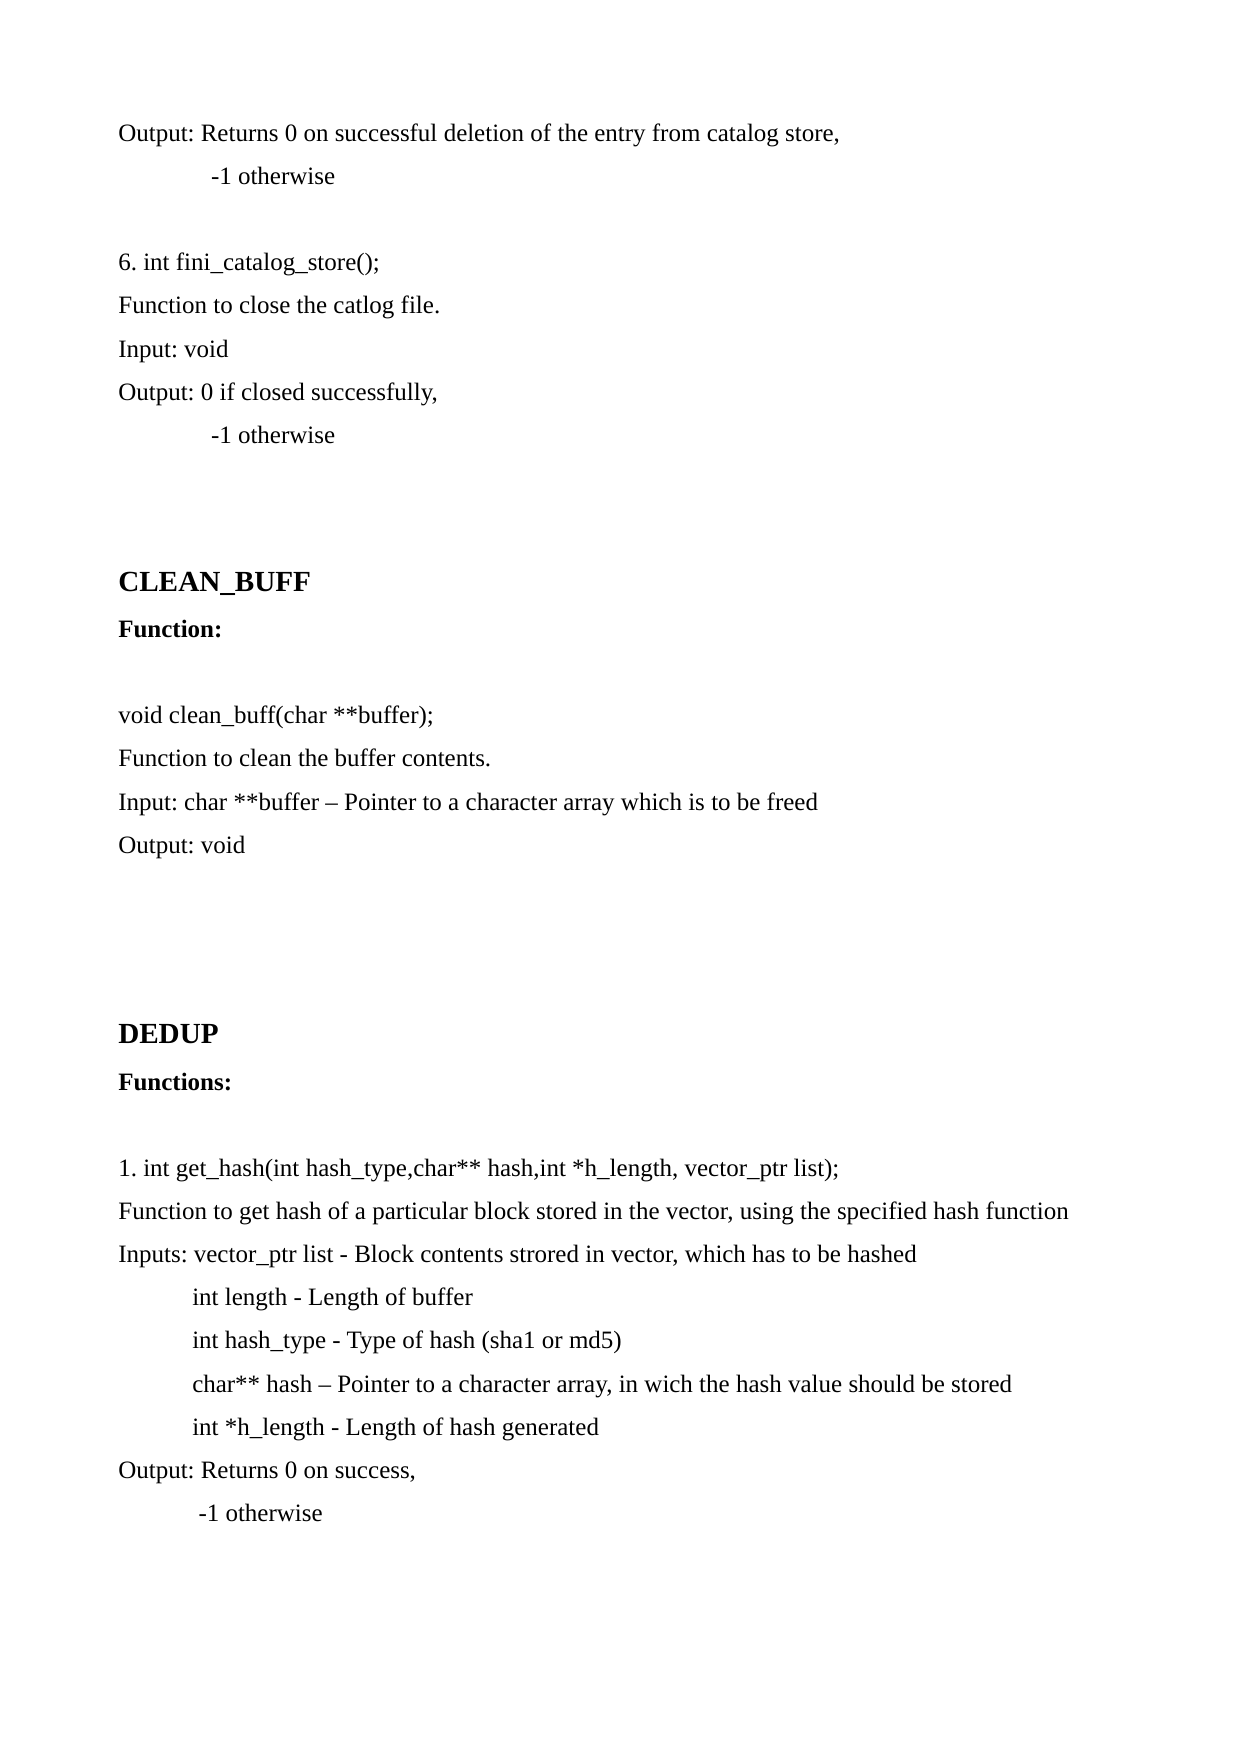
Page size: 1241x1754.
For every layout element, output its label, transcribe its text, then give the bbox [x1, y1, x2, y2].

text 1. int get_hash(int hash_type,char** hash,int *h_length, vector_ptr list); [118, 1153, 1122, 1182]
text Input: void [118, 334, 1122, 362]
text char** hash – Pointer to a character array, in wich the hash value should be stored [118, 1369, 1122, 1397]
text int length - Length of buffer [118, 1282, 1122, 1311]
text CLEAN_BUFF [118, 564, 1122, 597]
text Output: void [118, 830, 1122, 858]
text void clean_buff(char **buffer); [118, 700, 1122, 729]
text Inputs: vector_ptr list - Block contents strored in vector, which has to be hashed [118, 1239, 1122, 1268]
text -1 otherwise [118, 1498, 1122, 1527]
text int hash_type - Type of hash (sha1 or md5) [118, 1326, 1122, 1354]
text Output: Returns 0 on success, [118, 1455, 1122, 1484]
text Input: char **buffer – Pointer to a character array which is to be freed [118, 787, 1122, 815]
text -1 otherwise [118, 161, 1122, 190]
text Output: 0 if closed successfully, [118, 377, 1122, 406]
text 6. int fini_catalog_store(); [118, 247, 1122, 276]
text Output: Returns 0 on successful deletion of the entry from catalog store, [118, 118, 1122, 147]
text Function to get hash of a particular block stored in the vector, using the specified hash function [118, 1196, 1122, 1225]
text Functions: [118, 1067, 1122, 1096]
text Function to close the catlog file. [118, 291, 1122, 319]
text int *h_length - Length of hash generated [118, 1412, 1122, 1441]
text DEDUP [118, 1017, 1122, 1050]
text Function: [118, 614, 1122, 643]
text Function to clean the buffer contents. [118, 743, 1122, 772]
text -1 otherwise [118, 420, 1122, 449]
